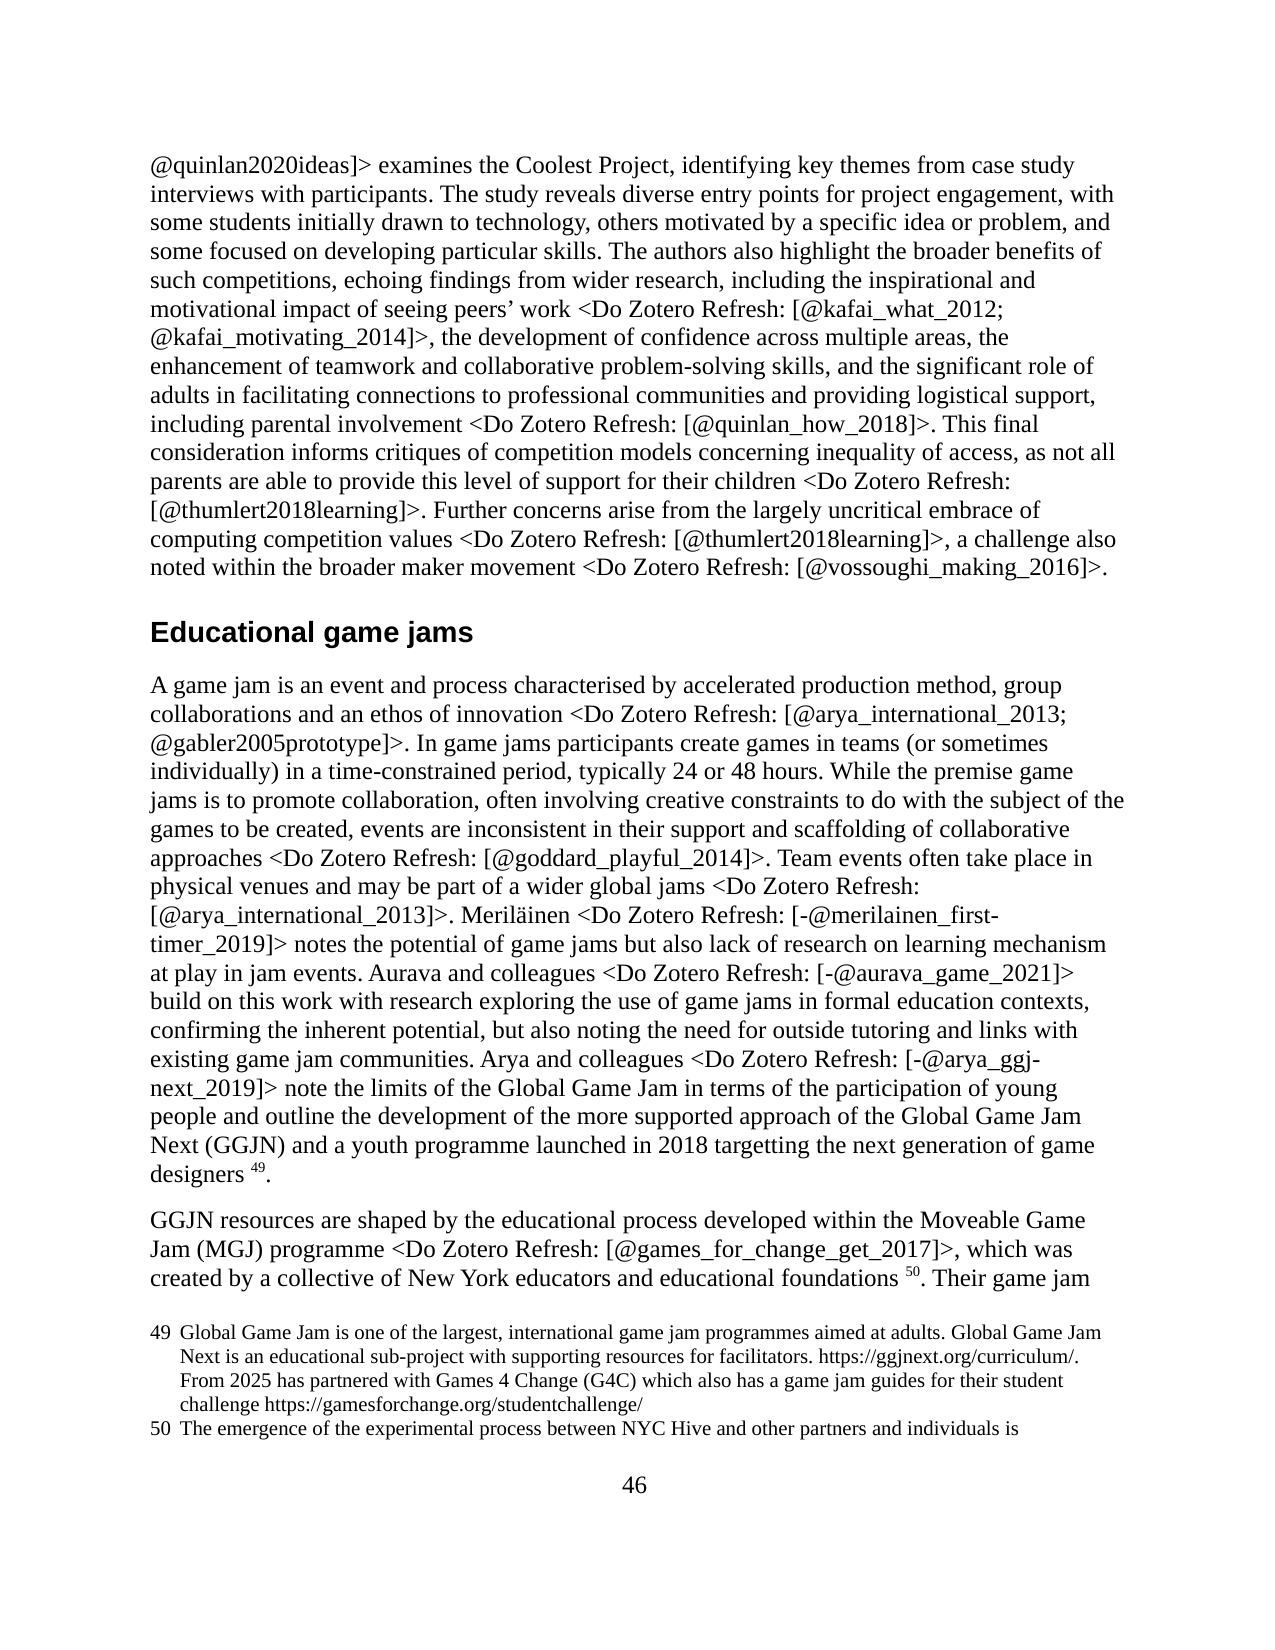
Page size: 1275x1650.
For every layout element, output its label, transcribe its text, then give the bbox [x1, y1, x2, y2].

text A game jam is an event and process characterised by accelerated production method, group collaborations and an ethos of innovation <Do Zotero Refresh: [@arya_international_2013; @gabler2005prototype]>. In game jams participants create games in teams (or sometimes individually) in a time-constrained period, typically 24 or 48 hours. While the premise game jams is to promote collaboration, often involving creative constraints to do with the subject of the games to be created, events are inconsistent in their support and scaffolding of collaborative approaches <Do Zotero Refresh: [@goddard_playful_2014]>. Team events often take place in physical venues and may be part of a wider global jams <Do Zotero Refresh: [@arya_international_2013]>. Meriläinen <Do Zotero Refresh: [-@merilainen_first-timer_2019]> notes the potential of game jams but also lack of research on learning mechanism at play in jam events. Aurava and colleagues <Do Zotero Refresh: [-@aurava_game_2021]> build on this work with research exploring the use of game jams in formal education contexts, confirming the inherent potential, but also noting the need for outside tutoring and links with existing game jam communities. Arya and colleagues <Do Zotero Refresh: [-@arya_ggj-next_2019]> note the limits of the Global Game Jam in terms of the participation of young people and outline the development of the more supported approach of the Global Game Jam Next (GGJN) and a youth programme launched in 2018 targetting the next generation of game designers . [150, 670, 1125, 1188]
text GGJN resources are shaped by the educational process developed within the Moveable Game Jam (MGJ) programme <Do Zotero Refresh: [@games_for_change_get_2017]>, which was created by a collective of New York educators and educational foundations . Their game jam [150, 1206, 1125, 1292]
text @quinlan2020ideas]> examines the Coolest Project, identifying key themes from case study interviews with participants. The study reveals diverse entry points for project engagement, with some students initially drawn to technology, others motivated by a specific idea or problem, and some focused on developing particular skills. The authors also highlight the broader benefits of such competitions, echoing findings from wider research, including the inspirational and motivational impact of seeing peers’ work <Do Zotero Refresh: [@kafai_what_2012; @kafai_motivating_2014]>, the development of confidence across multiple areas, the enhancement of teamwork and collaborative problem-solving skills, and the significant role of adults in facilitating connections to professional communities and providing logistical support, including parental involvement <Do Zotero Refresh: [@quinlan_how_2018]>. This final consideration informs critiques of competition models concerning inequality of access, as not all parents are able to provide this level of support for their children <Do Zotero Refresh: [@thumlert2018learning]>. Further concerns arise from the largely uncritical embrace of computing competition values <Do Zotero Refresh: [@thumlert2018learning]>, a challenge also noted within the broader maker movement <Do Zotero Refresh: [@vossoughi_making_2016]>. [150, 150, 1125, 581]
subtitle Educational game jams [150, 615, 1125, 649]
text The emergence of the experimental process between NYC Hive and other partners and individuals is [150, 1416, 1125, 1440]
text Global Game Jam is one of the largest, international game jam programmes aimed at adults. Global Game Jam Next is an educational sub-project with supporting resources for facilitators. https://ggjnext.org/curriculum/. From 2025 has partnered with Games 4 Change (G4C) which also has a game jam guides for their student challenge https://gamesforchange.org/studentchallenge/ [150, 1320, 1125, 1416]
